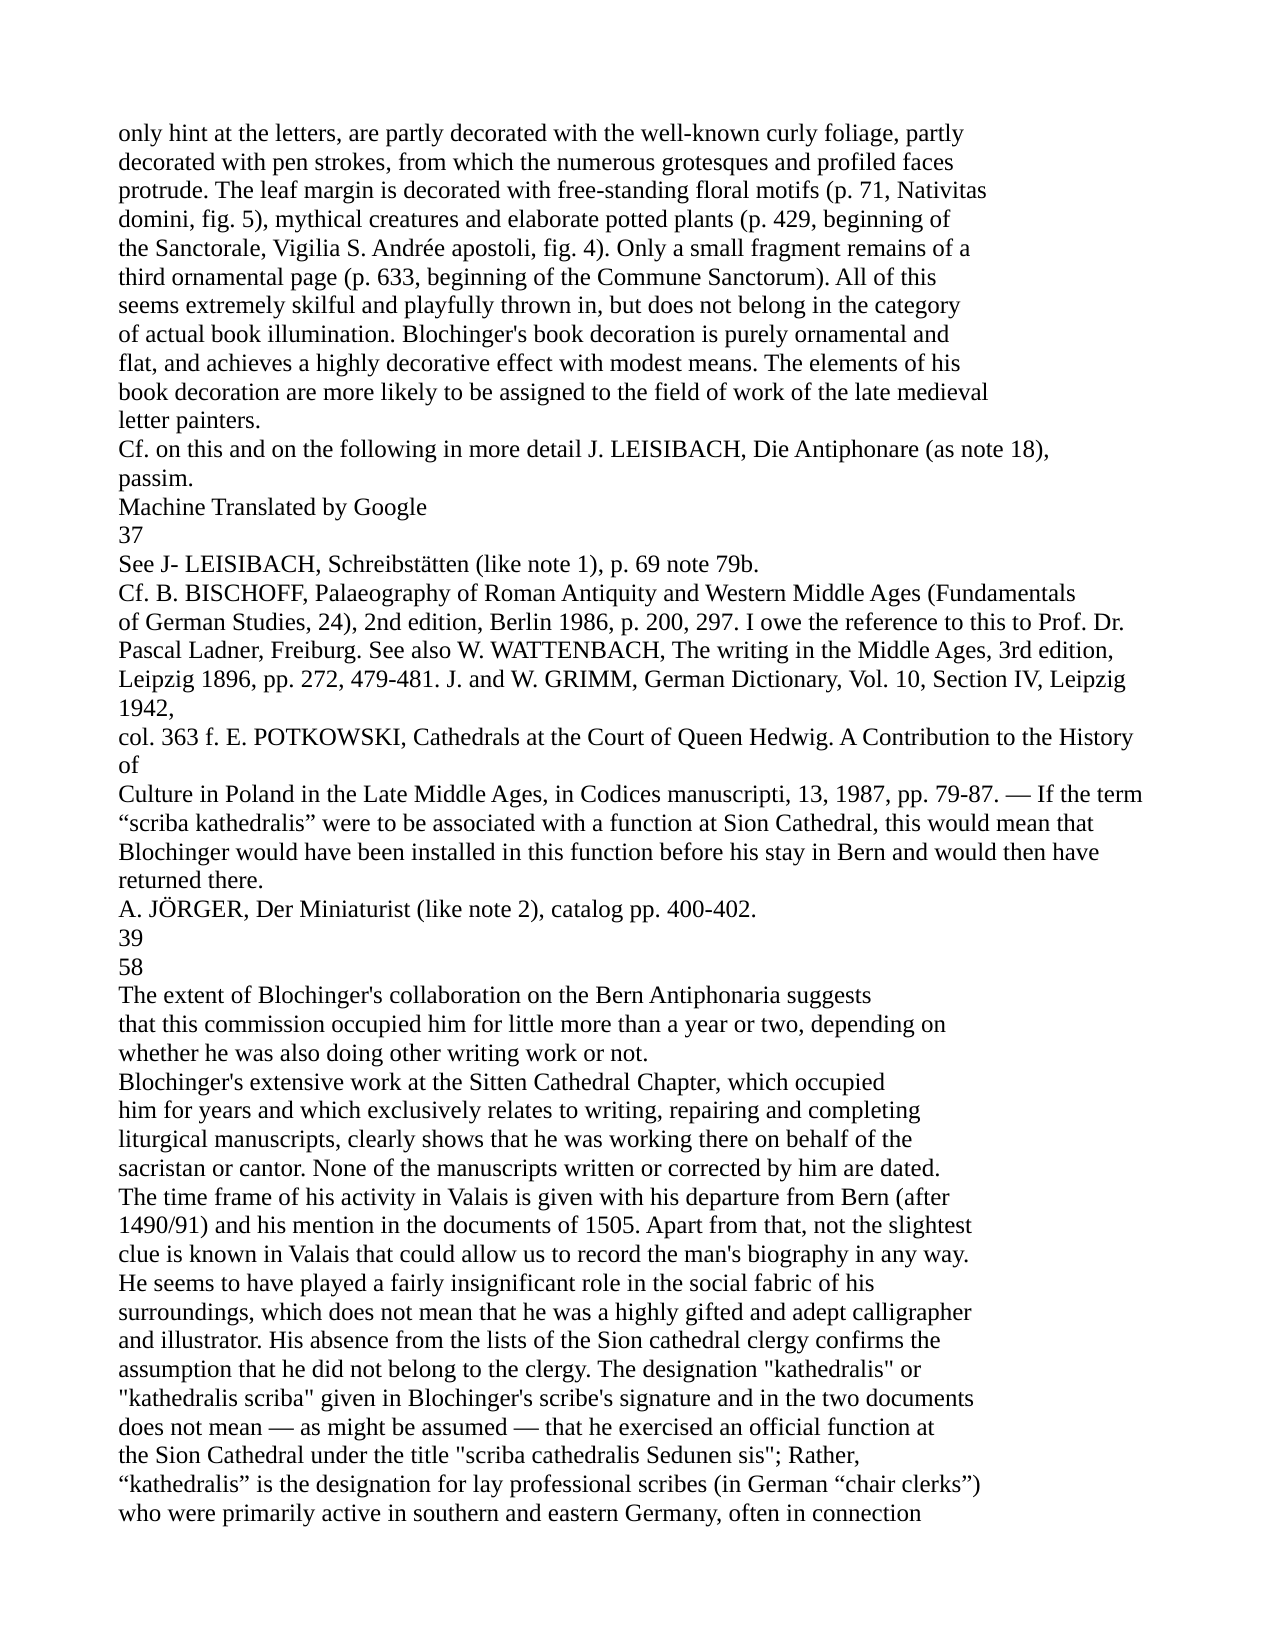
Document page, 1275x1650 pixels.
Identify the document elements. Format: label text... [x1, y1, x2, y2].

text “kathedralis” is the designation for lay professional scribes (in German “chair clerks”) [118, 1469, 1157, 1498]
text 1490/91) and his mention in the documents of 1505. Apart from that, not the slightest [118, 1211, 1157, 1239]
text letter painters. [118, 406, 1157, 434]
text A. JÖRGER, Der Miniaturist (like note 2), catalog pp. 400-402. [118, 894, 1157, 923]
text whether he was also doing other writing work or not. [118, 1038, 1157, 1067]
text 58 [118, 952, 1157, 981]
text him for years and which exclusively relates to writing, repairing and completing [118, 1096, 1157, 1124]
text returned there. [118, 866, 1157, 894]
text domini, fig. 5), mythical creatures and elaborate potted plants (p. 429, beginning of [118, 204, 1157, 233]
text the Sanctorale, Vigilia S. Andrée apostoli, fig. 4). Only a small fragment remains of a [118, 233, 1157, 262]
text The extent of Blochinger's collaboration on the Bern Antiphonaria suggests [118, 981, 1157, 1009]
text Blochinger's extensive work at the Sitten Cathedral Chapter, which occupied [118, 1067, 1157, 1096]
text passim. [118, 463, 1157, 492]
text who were primarily active in southern and eastern Germany, often in connection [118, 1498, 1157, 1527]
text Machine Translated by Google [118, 492, 1157, 521]
text 37 [118, 521, 1157, 549]
text Pascal Ladner, Freiburg. See also W. WATTENBACH, The writing in the Middle Ages, 3rd edition, [118, 636, 1157, 664]
text He seems to have played a fairly insignificant role in the social fabric of his [118, 1268, 1157, 1297]
text col. 363 f. E. POTKOWSKI, Cathedrals at the Court of Queen Hedwig. A Contribution to the History of [118, 722, 1157, 779]
text The time frame of his activity in Valais is given with his departure from Bern (after [118, 1182, 1157, 1211]
text sacristan or cantor. None of the manuscripts written or corrected by him are dated. [118, 1153, 1157, 1182]
text protrude. The leaf margin is decorated with free-standing floral motifs (p. 71, Nativitas [118, 176, 1157, 204]
text Cf. on this and on the following in more detail J. LEISIBACH, Die Antiphonare (as note 18), [118, 434, 1157, 463]
text seems extremely skilful and playfully thrown in, but does not belong in the category [118, 291, 1157, 319]
text flat, and achieves a highly decorative effect with modest means. The elements of his [118, 348, 1157, 377]
text Leipzig 1896, pp. 272, 479-481. J. and W. GRIMM, German Dictionary, Vol. 10, Section IV, Leipzig 1942, [118, 664, 1157, 722]
text decorated with pen strokes, from which the numerous grotesques and profiled faces [118, 147, 1157, 176]
text "kathedralis scriba" given in Blochinger's scribe's signature and in the two documents [118, 1383, 1157, 1412]
text surroundings, which does not mean that he was a highly gifted and adept calligrapher [118, 1297, 1157, 1326]
text only hint at the letters, are partly decorated with the well-known curly foliage, partly [118, 118, 1157, 147]
text liturgical manuscripts, clearly shows that he was working there on behalf of the [118, 1124, 1157, 1153]
text the Sion Cathedral under the title "scriba cathedralis Sedunen sis"; Rather, [118, 1441, 1157, 1469]
text third ornamental page (p. 633, beginning of the Commune Sanctorum). All of this [118, 262, 1157, 291]
text book decoration are more likely to be assigned to the field of work of the late medieval [118, 377, 1157, 406]
text 39 [118, 923, 1157, 952]
text of actual book illumination. Blochinger's book decoration is purely ornamental and [118, 319, 1157, 348]
text See J- LEISIBACH, Schreibstätten (like note 1), p. 69 note 79b. [118, 549, 1157, 578]
text Cf. B. BISCHOFF, Palaeography of Roman Antiquity and Western Middle Ages (Fundamentals [118, 578, 1157, 607]
text that this commission occupied him for little more than a year or two, depending on [118, 1009, 1157, 1038]
text clue is known in Valais that could allow us to record the man's biography in any way. [118, 1239, 1157, 1268]
text “scriba kathedralis” were to be associated with a function at Sion Cathedral, this would mean that [118, 808, 1157, 837]
text Culture in Poland in the Late Middle Ages, in Codices manuscripti, 13, 1987, pp. 79-87. — If the term [118, 779, 1157, 808]
text Blochinger would have been installed in this function before his stay in Bern and would then have [118, 837, 1157, 866]
text assumption that he did not belong to the clergy. The designation "kathedralis" or [118, 1354, 1157, 1383]
text of German Studies, 24), 2nd edition, Berlin 1986, p. 200, 297. I owe the reference to this to Prof. Dr. [118, 607, 1157, 636]
text does not mean — as might be assumed — that he exercised an official function at [118, 1412, 1157, 1441]
text and illustrator. His absence from the lists of the Sion cathedral clergy confirms the [118, 1326, 1157, 1354]
